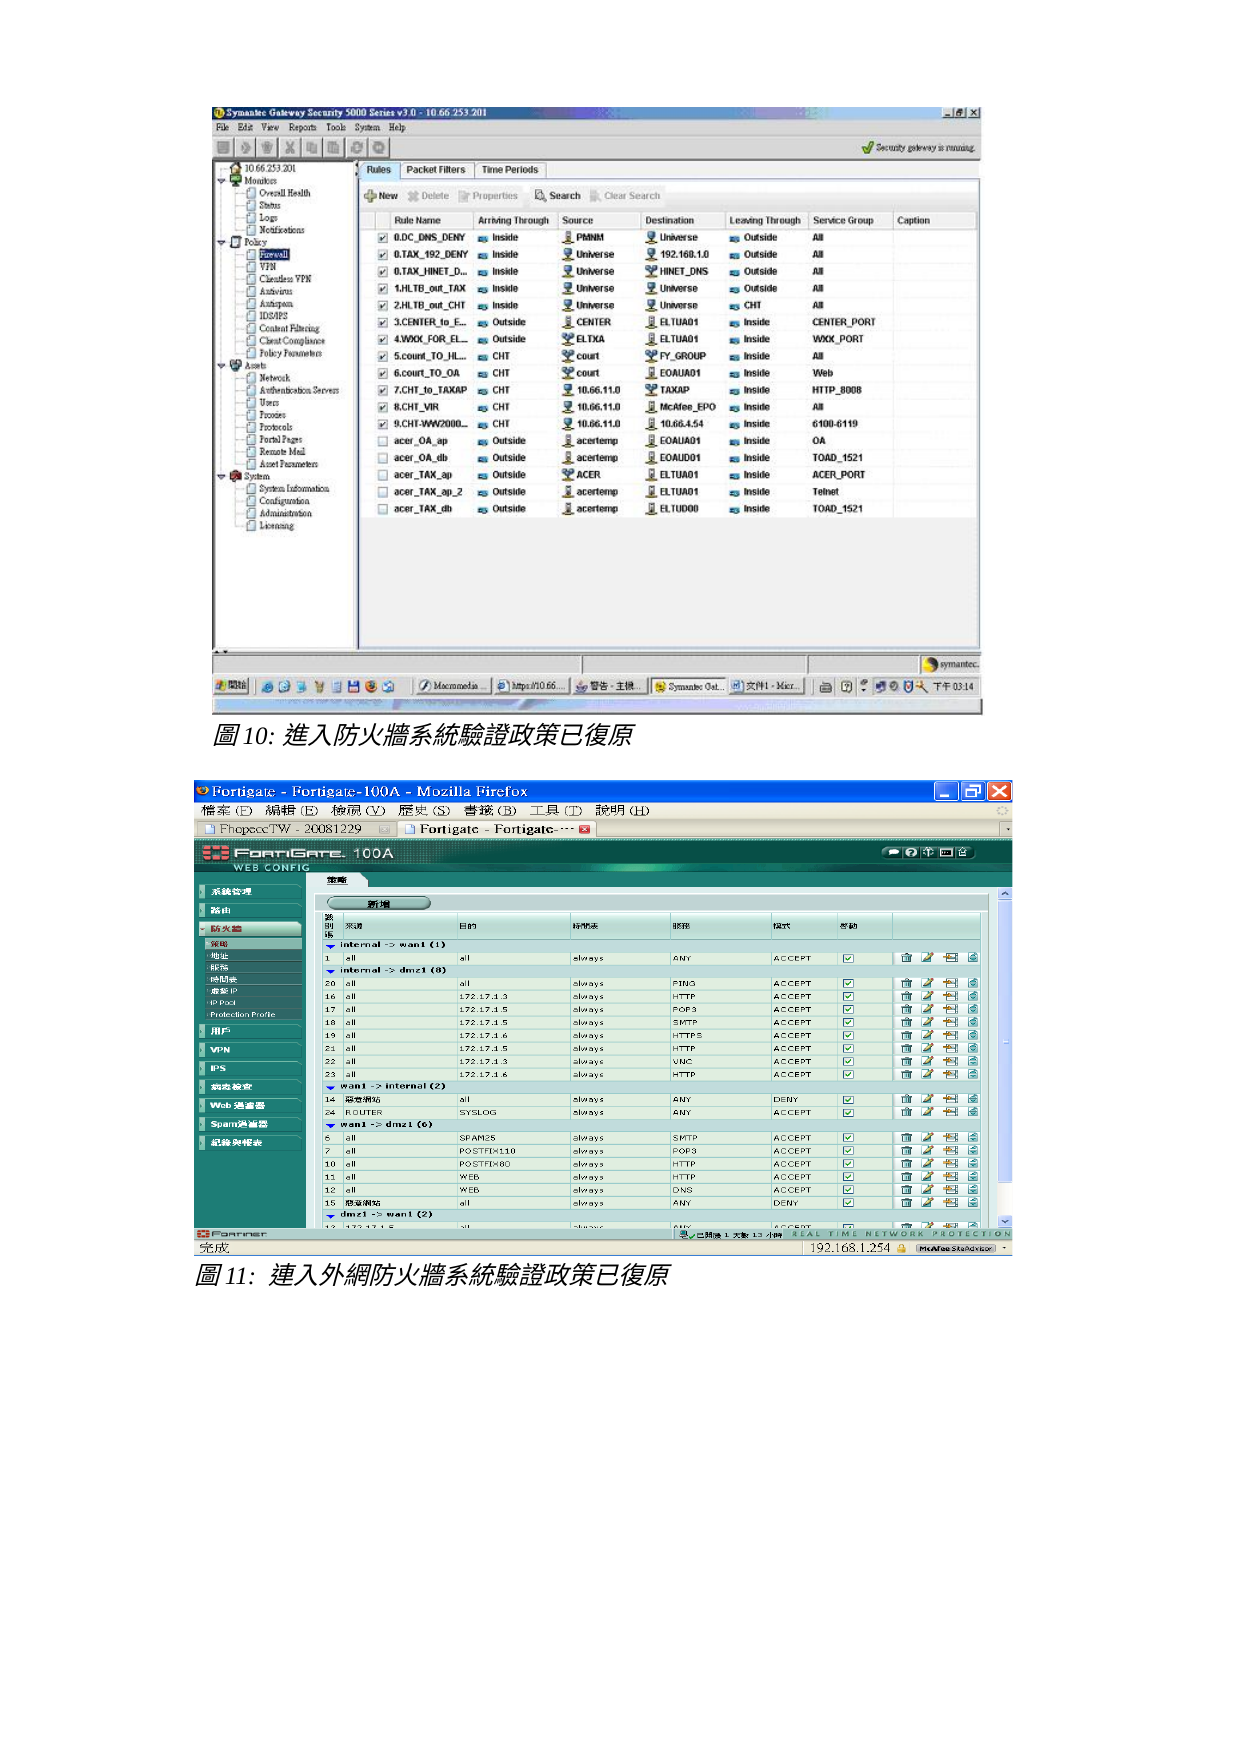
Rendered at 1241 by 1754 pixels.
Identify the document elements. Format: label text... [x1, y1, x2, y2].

picture [212, 107, 985, 716]
picture [194, 780, 1013, 1256]
list 圖 11: 連入外網防火牆系統驗證政策已復原 [194, 1256, 1012, 1292]
list 圖 10: 進入防火牆系統驗證政策已復原 [212, 716, 984, 751]
